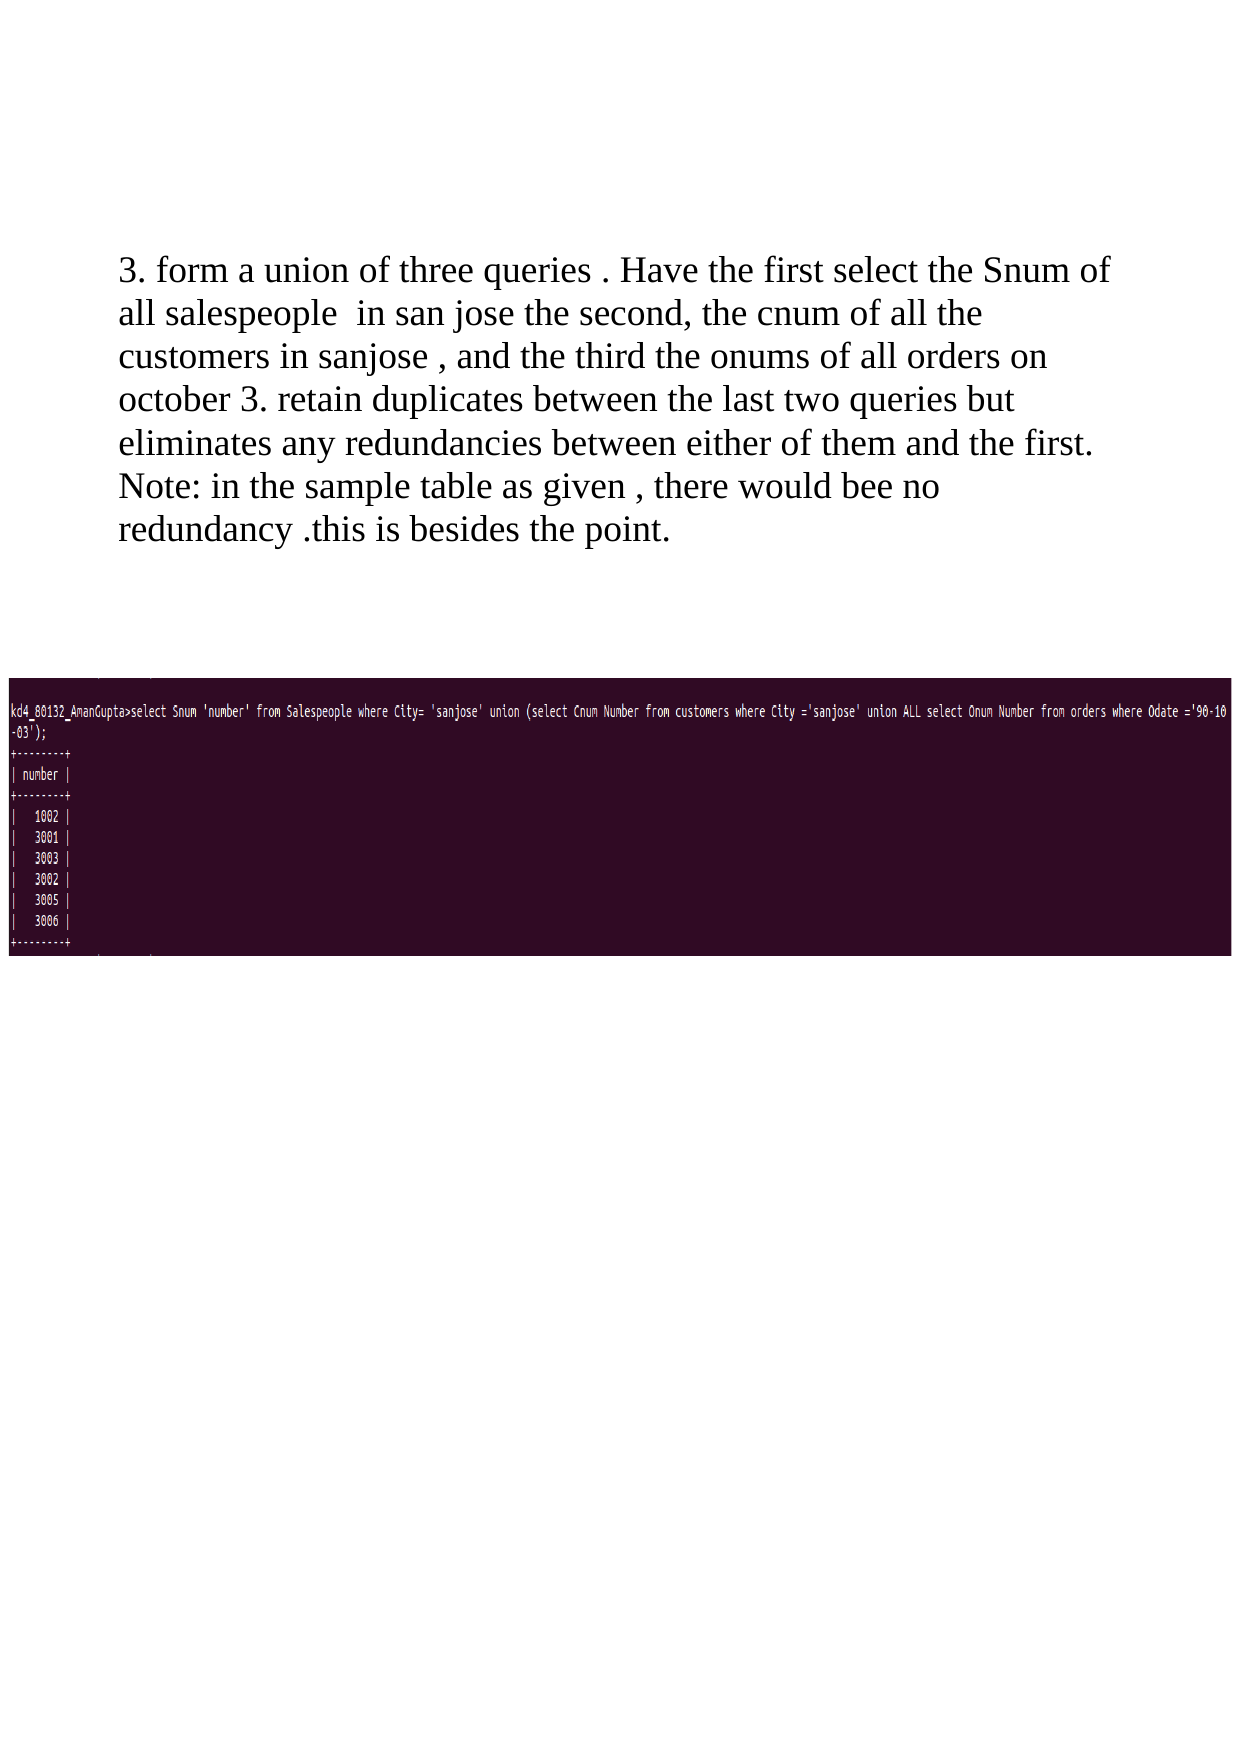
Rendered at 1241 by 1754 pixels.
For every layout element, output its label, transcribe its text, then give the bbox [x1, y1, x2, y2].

text 3. form a union of three queries . Have the first select the Snum of all salespeople in san jose the second, the cnum of all the customers in sanjose , and the third the onums of all orders on october 3. retain duplicates between the last two queries but eliminates any redundancies between either of them and the first. [118, 247, 1122, 463]
text Note: in the sample table as given , there would bee no redundancy .this is besides the point. [118, 463, 1122, 549]
picture [8, 678, 1232, 956]
